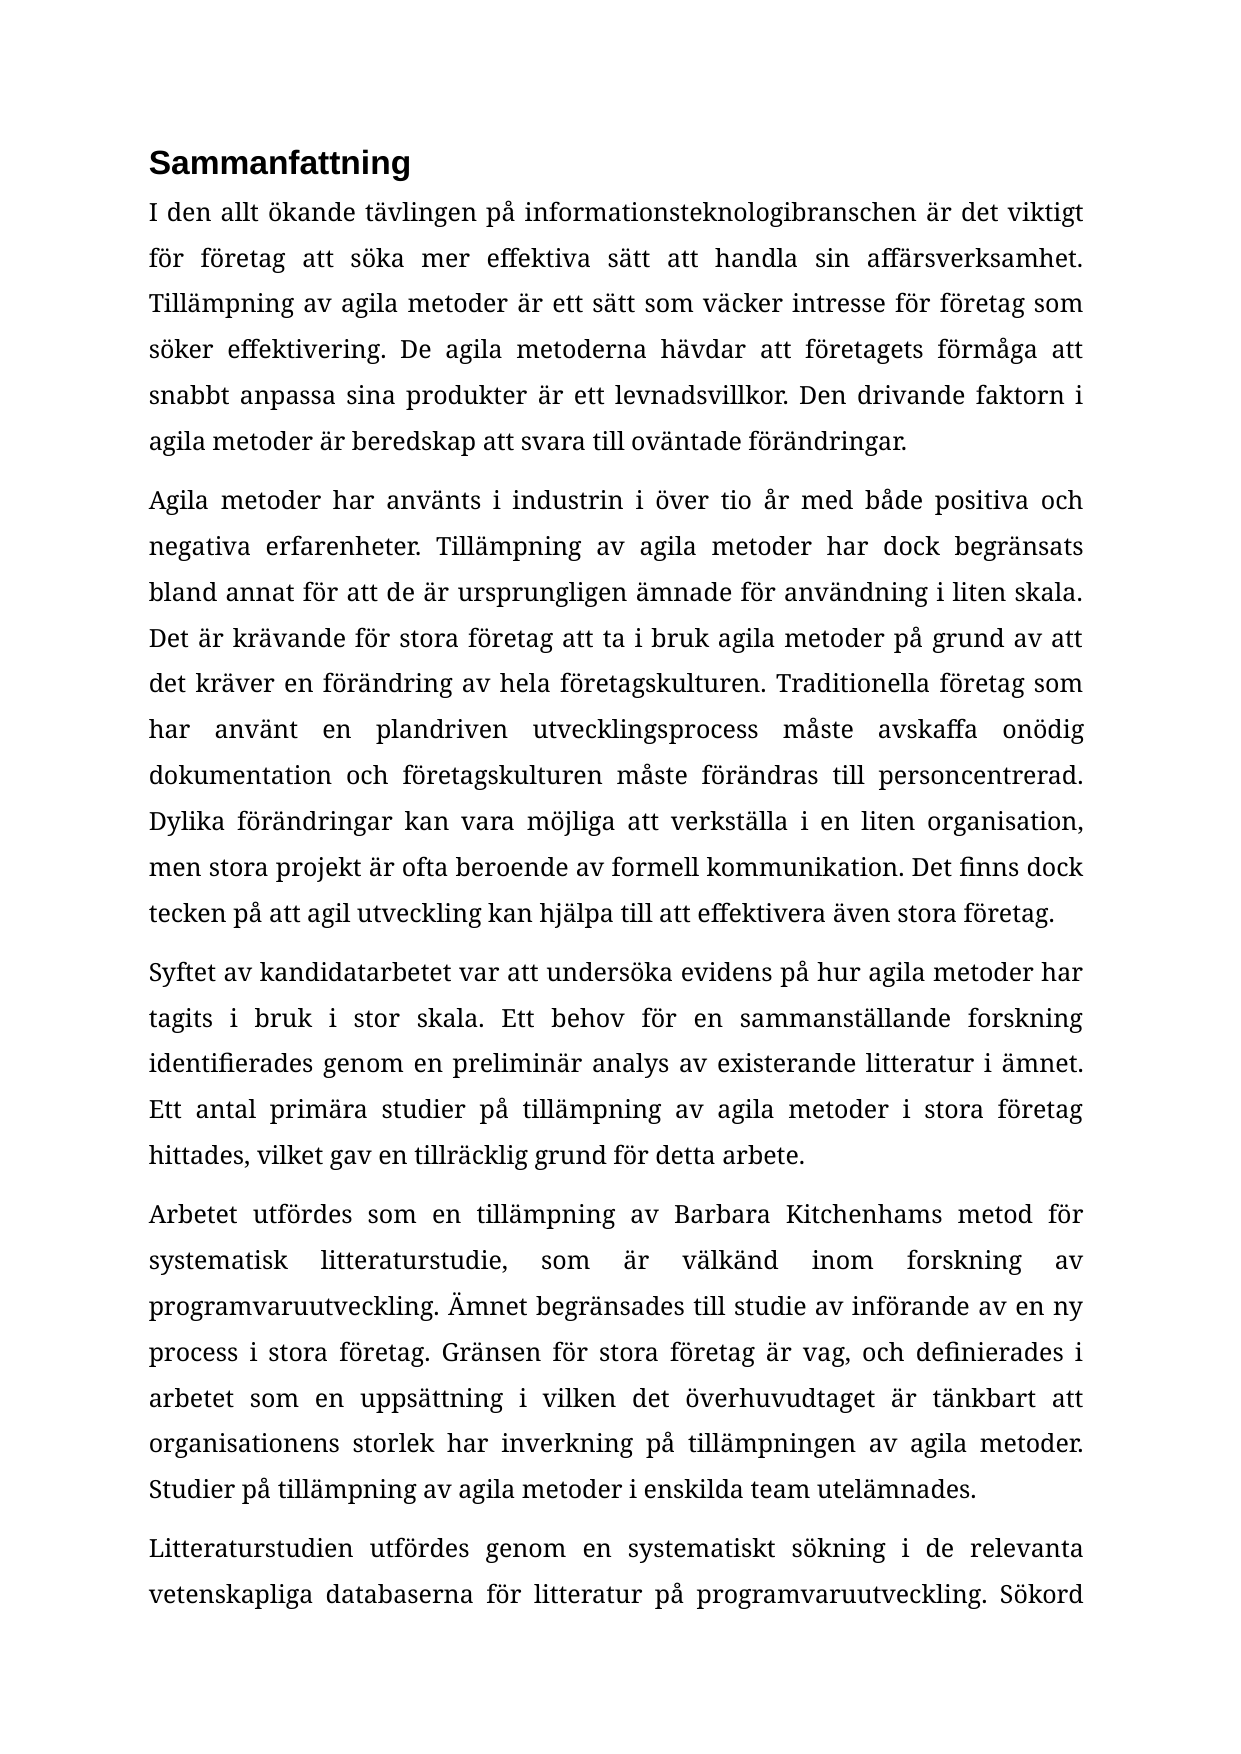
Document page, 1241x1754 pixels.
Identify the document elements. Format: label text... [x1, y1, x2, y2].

text Arbetet utfördes som en tillämpning av Barbara Kitchenhams metod för systematisk litteraturstudie, som är välkänd inom forskning av programvaruutveckling. Ämnet begränsades till studie av införande av en ny process i stora företag. Gränsen för stora företag är vag, och definierades i arbetet som en uppsättning i vilken det överhuvudtaget är tänkbart att organisationens storlek har inverkning på tillämpningen av agila metoder. Studier på tillämpning av agila metoder i enskilda team utelämnades. [148, 1196, 1084, 1506]
text I den allt ökande tävlingen på informationsteknologibranschen är det viktigt för företag att söka mer effektiva sätt att handla sin affärsverksamhet. Tillämpning av agila metoder är ett sätt som väcker intresse för företag som söker effektivering. De agila metoderna hävdar att företagets förmåga att snabbt anpassa sina produkter är ett levnadsvillkor. Den drivande faktorn i agila metoder är beredskap att svara till oväntade förändringar. [148, 194, 1084, 458]
text Agila metoder har använts i industrin i över tio år med både positiva och negativa erfarenheter. Tillämpning av agila metoder har dock begränsats bland annat för att de är ursprungligen ämnade för användning i liten skala. Det är krävande för stora företag att ta i bruk agila metoder på grund av att det kräver en förändring av hela företagskulturen. Traditionella företag som har använt en plandriven utvecklings­process måste avskaffa onödig dokumentation och företagskulturen måste förändras till personcentrerad. Dylika förändringar kan vara möjliga att verkställa i en liten organisation, men stora projekt är ofta beroende av formell kommunikation. Det finns dock tecken på att agil utveckling kan hjälpa till att effektivera även stora företag. [148, 482, 1084, 930]
text Litteraturstudien utfördes genom en systematiskt sökning i de relevanta vetenskapliga databaserna för litteratur på programvaruutveckling. Sökord [148, 1531, 1084, 1611]
text Syftet av kandidatarbetet var att undersöka evidens på hur agila metoder har tagits i bruk i stor skala. Ett behov för en sammanställande forskning identifierades genom en preliminär analys av existerande litteratur i ämnet. Ett antal primära studier på tillämpning av agila metoder i stora företag hittades, vilket gav en tillräcklig grund för detta arbete. [148, 954, 1084, 1172]
subtitle Sammanfattning [148, 143, 1084, 182]
